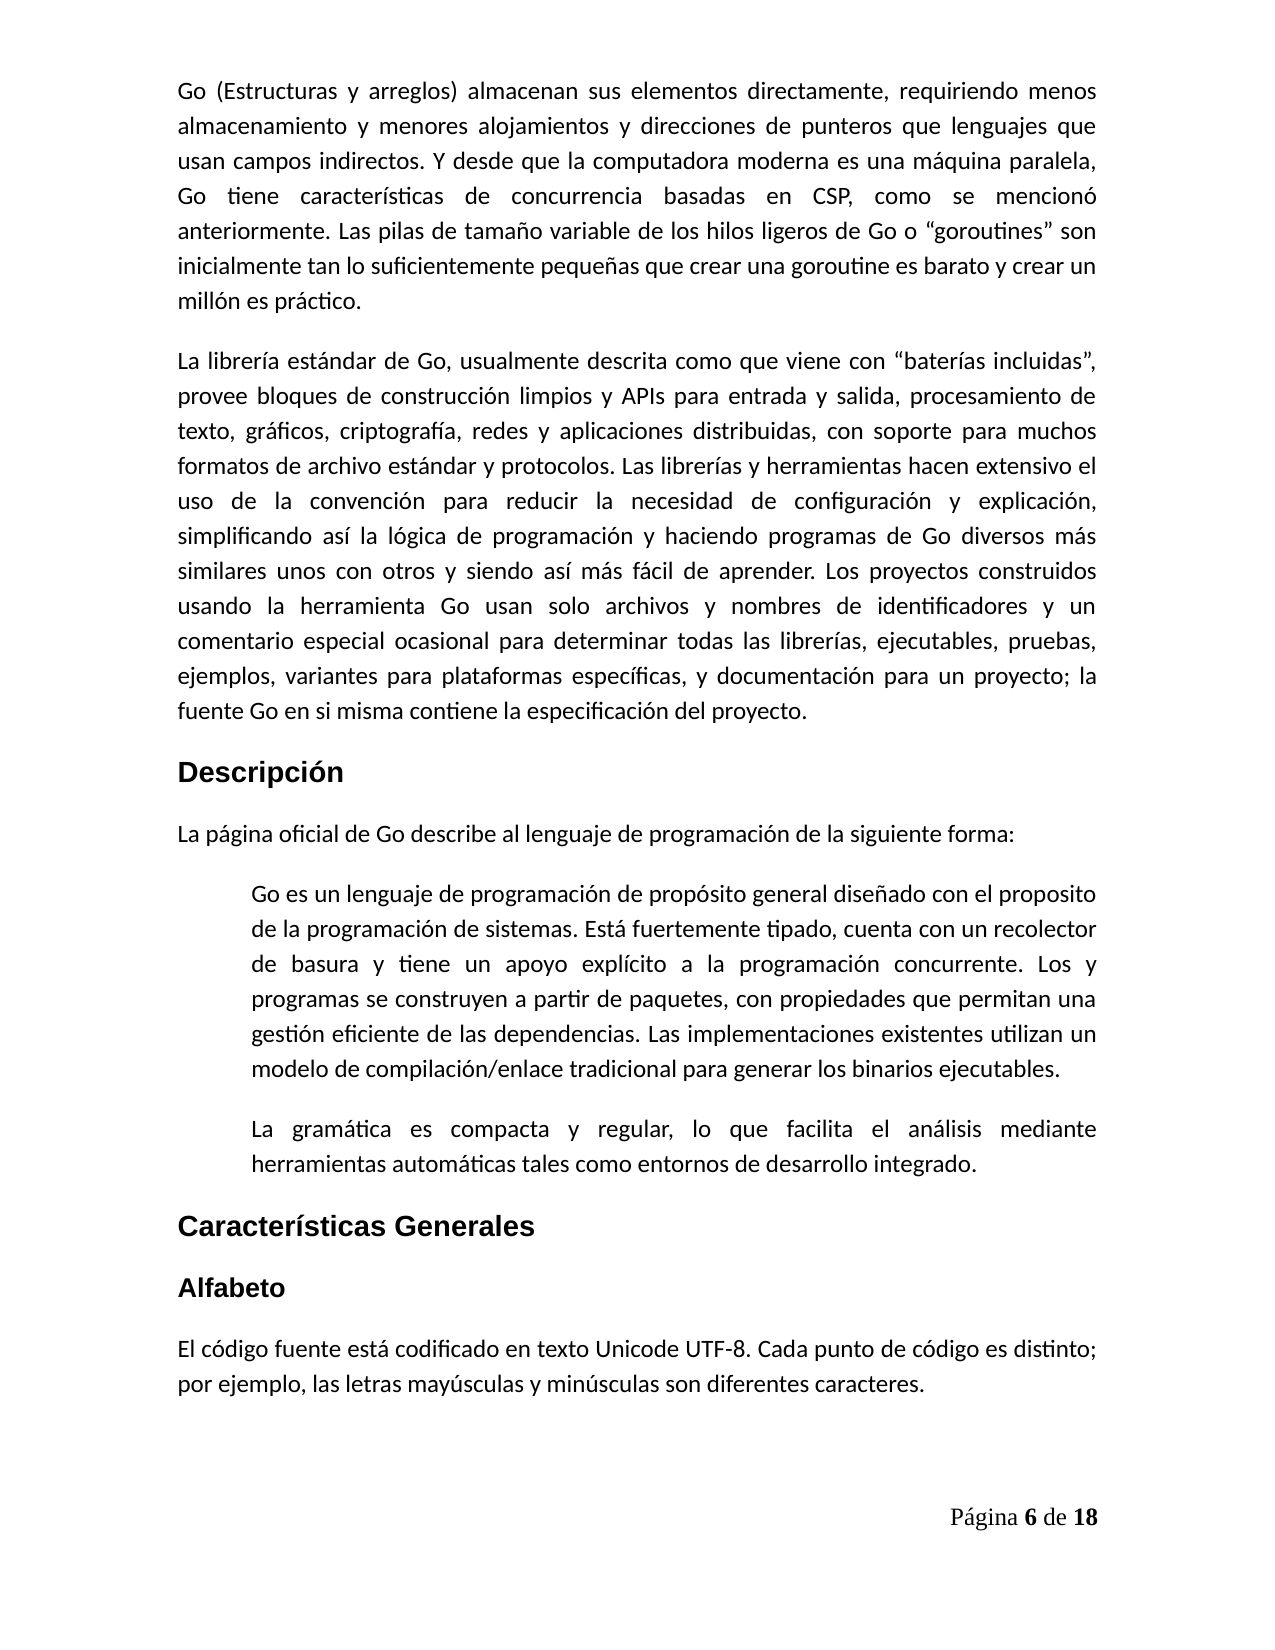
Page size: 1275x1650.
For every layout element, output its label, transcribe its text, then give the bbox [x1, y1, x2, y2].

subtitle Descripción [177, 755, 1098, 788]
text El código fuente está codificado en texto Unicode UTF-8. Cada punto de código es distinto; por ejemplo, las letras mayúsculas y minúsculas son diferentes caracteres. [177, 1333, 1098, 1398]
text Go (Estructuras y arreglos) almacenan sus elementos directamente, requiriendo menos almacenamiento y menores alojamientos y direcciones de punteros que lenguajes que usan campos indirectos. Y desde que la computadora moderna es una máquina paralela, Go tiene características de concurrencia basadas en CSP, como se mencionó anteriormente. Las pilas de tamaño variable de los hilos ligeros de Go o “goroutines” son inicialmente tan lo suficientemente pequeñas que crear una goroutine es barato y crear un millón es práctico. [177, 75, 1098, 316]
text La gramática es compacta y regular, lo que facilita el análisis mediante herramientas automáticas tales como entornos de desarrollo integrado. [251, 1113, 1098, 1179]
text La librería estándar de Go, usualmente descrita como que viene con “baterías incluidas”, provee bloques de construcción limpios y APIs para entrada y salida, procesamiento de texto, gráficos, criptografía, redes y aplicaciones distribuidas, con soporte para muchos formatos de archivo estándar y protocolos. Las librerías y herramientas hacen extensivo el uso de la convención para reducir la necesidad de configuración y explicación, simplificando así la lógica de programación y haciendo programas de Go diversos más similares unos con otros y siendo así más fácil de aprender. Los proyectos construidos usando la herramienta Go usan solo archivos y nombres de identificadores y un comentario especial ocasional para determinar todas las librerías, ejecutables, pruebas, ejemplos, variantes para plataformas específicas, y documentación para un proyecto; la fuente Go en si misma contiene la especificación del proyecto. [177, 345, 1098, 726]
subtitle Características Generales [177, 1208, 1098, 1242]
subtitle Alfabeto [177, 1272, 1098, 1303]
text Go es un lenguaje de programación de propósito general diseñado con el proposito de la programación de sistemas. Está fuertemente tipado, cuenta con un recolector de basura y tiene un apoyo explícito a la programación concurrente. Los y programas se construyen a partir de paquetes, con propiedades que permitan una gestión eficiente de las dependencias. Las implementaciones existentes utilizan un modelo de compilación/enlace tradicional para generar los binarios ejecutables. [251, 878, 1098, 1084]
text La página oficial de Go describe al lenguaje de programación de la siguiente forma: [177, 818, 1098, 849]
